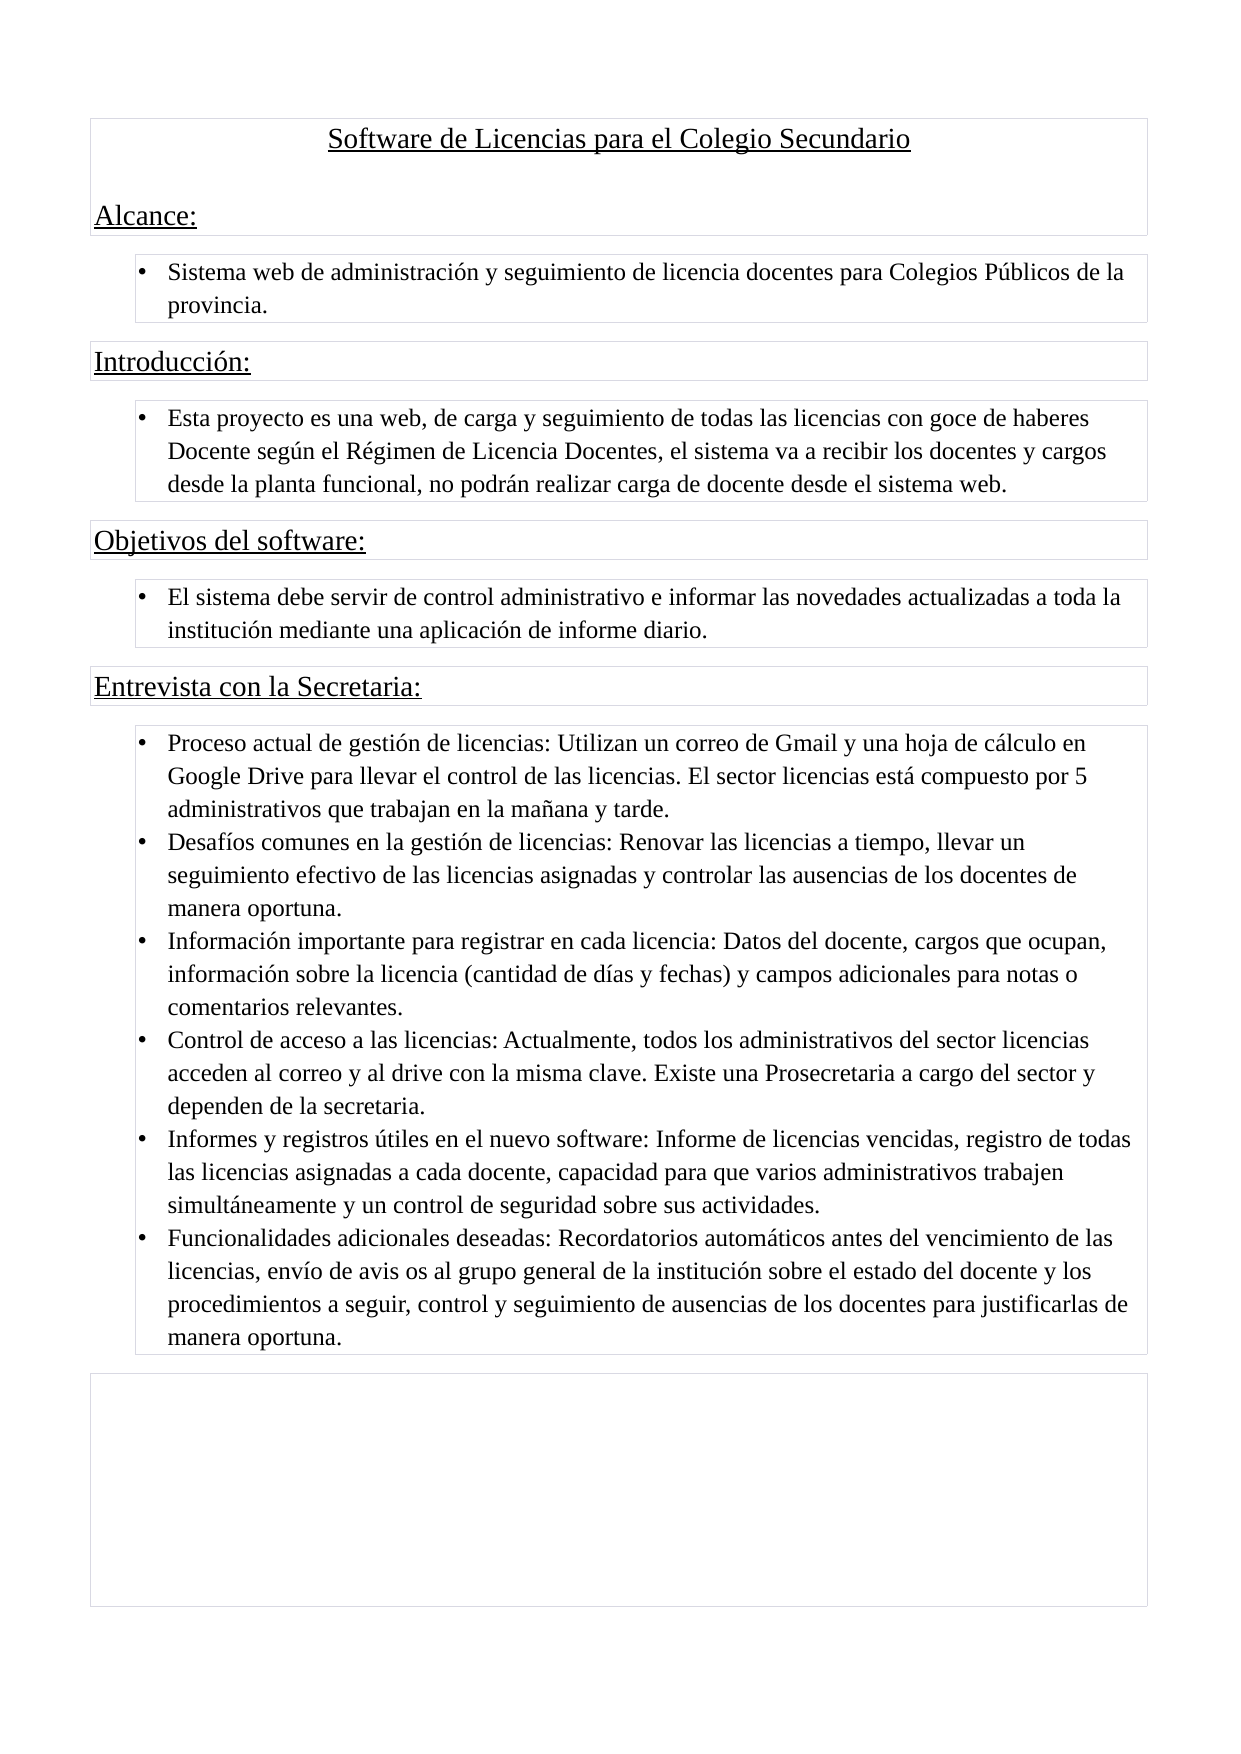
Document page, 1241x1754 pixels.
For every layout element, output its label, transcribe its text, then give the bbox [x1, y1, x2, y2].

list Proceso actual de gestión de licencias: Utilizan un correo de Gmail y una hoja de cálculo en Google Drive para llevar el control de las licencias. El sector licencias está compuesto por 5 administrativos que trabajan en la mañana y tarde. [136, 726, 1147, 823]
text Alcance: [91, 195, 1147, 235]
list Control de acceso a las licencias: Actualmente, todos los administrativos del sector licencias acceden al correo y al drive con la misma clave. Existe una Prosecretaria a cargo del sector y dependen de la secretaria. [136, 1022, 1147, 1120]
text Objetivos del software: [91, 521, 1147, 559]
list Información importante para registrar en cada licencia: Datos del docente, cargos que ocupan, información sobre la licencia (cantidad de días y fechas) y campos adicionales para notas o comentarios relevantes. [136, 923, 1147, 1021]
list Desafíos comunes en la gestión de licencias: Renovar las licencias a tiempo, llevar un seguimiento efectivo de las licencias asignadas y controlar las ausencias de los docentes de manera oportuna. [136, 824, 1147, 922]
text Introducción: [91, 342, 1147, 380]
list Informes y registros útiles en el nuevo software: Informe de licencias vencidas, registro de todas las licencias asignadas a cada docente, capacidad para que varios administrativos trabajen simultáneamente y un control de seguridad sobre sus actividades. [136, 1121, 1147, 1219]
text Software de Licencias para el Colegio Secundario [91, 119, 1147, 155]
list Sistema web de administración y seguimiento de licencia docentes para Colegios Públicos de la provincia. [136, 255, 1147, 322]
text Entrevista con la Secretaria: [91, 667, 1147, 705]
list Esta proyecto es una web, de carga y seguimiento de todas las licencias con goce de haberes Docente según el Régimen de Licencia Docentes, el sistema va a recibir los docentes y cargos desde la planta funcional, no podrán realizar carga de docente desde el sistema web. [136, 401, 1147, 501]
list Funcionalidades adicionales deseadas: Recordatorios automáticos antes del vencimiento de las licencias, envío de avis os al grupo general de la institución sobre el estado del docente y los procedimientos a seguir, control y seguimiento de ausencias de los docentes para justificarlas de manera oportuna. [136, 1220, 1147, 1354]
list El sistema debe servir de control administrativo e informar las novedades actualizadas a toda la institución mediante una aplicación de informe diario. [136, 580, 1147, 647]
